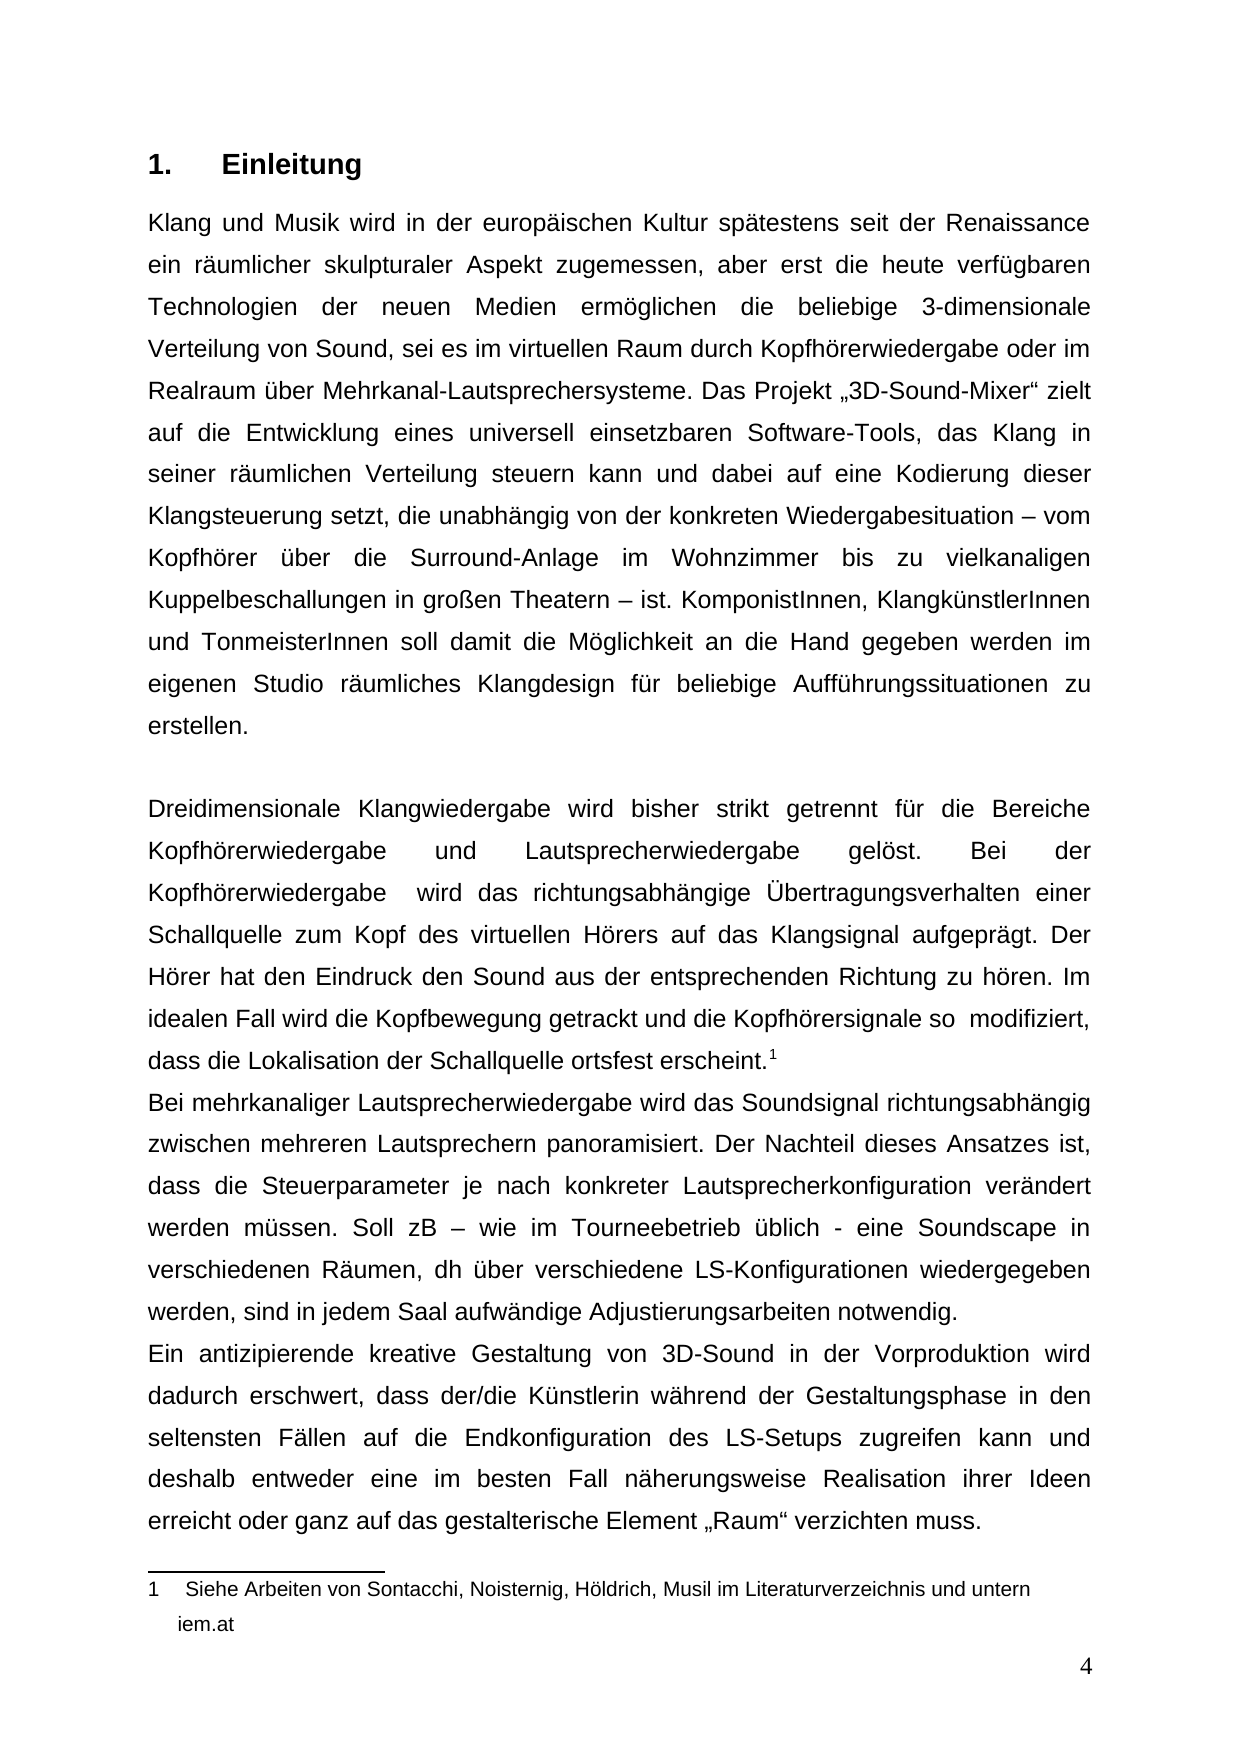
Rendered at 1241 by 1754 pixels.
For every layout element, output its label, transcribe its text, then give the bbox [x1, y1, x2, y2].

subtitle 1. Einleitung [148, 148, 1092, 180]
text Ein antizipierende kreative Gestaltung von 3D-Sound in der Vorproduktion wird dadurch erschwert, dass der/die Künstlerin während der Gestaltungsphase in den seltensten Fällen auf die Endkonfiguration des LS-Setups zugreifen kann und deshalb entweder eine im besten Fall näherungsweise Realisation ihrer Ideen erreicht oder ganz auf das gestalterische Element „Raum“ verzichten muss. [148, 1340, 1092, 1535]
text Klang und Musik wird in der europäischen Kultur spätestens seit der Renaissance ein räumlicher skulpturaler Aspekt zugemessen, aber erst die heute verfügbaren Technologien der neuen Medien ermöglichen die beliebige 3-dimensionale Verteilung von Sound, sei es im virtuellen Raum durch Kopfhörerwiedergabe oder im Realraum über Mehrkanal-Lautsprechersysteme. Das Projekt „3D-Sound-Mixer“ zielt auf die Entwicklung eines universell einsetzbaren Software-Tools, das Klang in seiner räumlichen Verteilung steuern kann und dabei auf eine Kodierung dieser Klangsteuerung setzt, die unabhängig von der konkreten Wiedergabesituation – vom Kopfhörer über die Surround-Anlage im Wohnzimmer bis zu vielkanaligen Kuppelbeschallungen in großen Theatern – ist. KomponistInnen, KlangkünstlerInnen und TonmeisterInnen soll damit die Möglichkeit an die Hand gegeben werden im eigenen Studio räumliches Klangdesign für beliebige Aufführungssituationen zu erstellen. [148, 209, 1092, 739]
text Siehe Arbeiten von Sontacchi, Noisternig, Höldrich, Musil im Literaturverzeichnis und untern iem.at [148, 1578, 1092, 1636]
text Bei mehrkanaliger Lautsprecherwiedergabe wird das Soundsignal richtungsabhängig zwischen mehreren Lautsprechern panoramisiert. Der Nachteil dieses Ansatzes ist, dass die Steuerparameter je nach konkreter Lautsprecherkonfiguration verändert werden müssen. Soll zB – wie im Tourneebetrieb üblich - eine Soundscape in verschiedenen Räumen, dh über verschiedene LS-Konfigurationen wiedergegeben werden, sind in jedem Saal aufwändige Adjustierungsarbeiten notwendig. [148, 1088, 1092, 1326]
text Dreidimensionale Klangwiedergabe wird bisher strikt getrennt für die Bereiche Kopfhörerwiedergabe und Lautsprecherwiedergabe gelöst. Bei der Kopfhörerwiedergabe wird das richtungsabhängige Übertragungsverhalten einer Schallquelle zum Kopf des virtuellen Hörers auf das Klangsignal aufgeprägt. Der Hörer hat den Eindruck den Sound aus der entsprechenden Richtung zu hören. Im idealen Fall wird die Kopfbewegung getrackt und die Kopfhörersignale so modifiziert, dass die Lokalisation der Schallquelle ortsfest erscheint. [148, 795, 1092, 1074]
